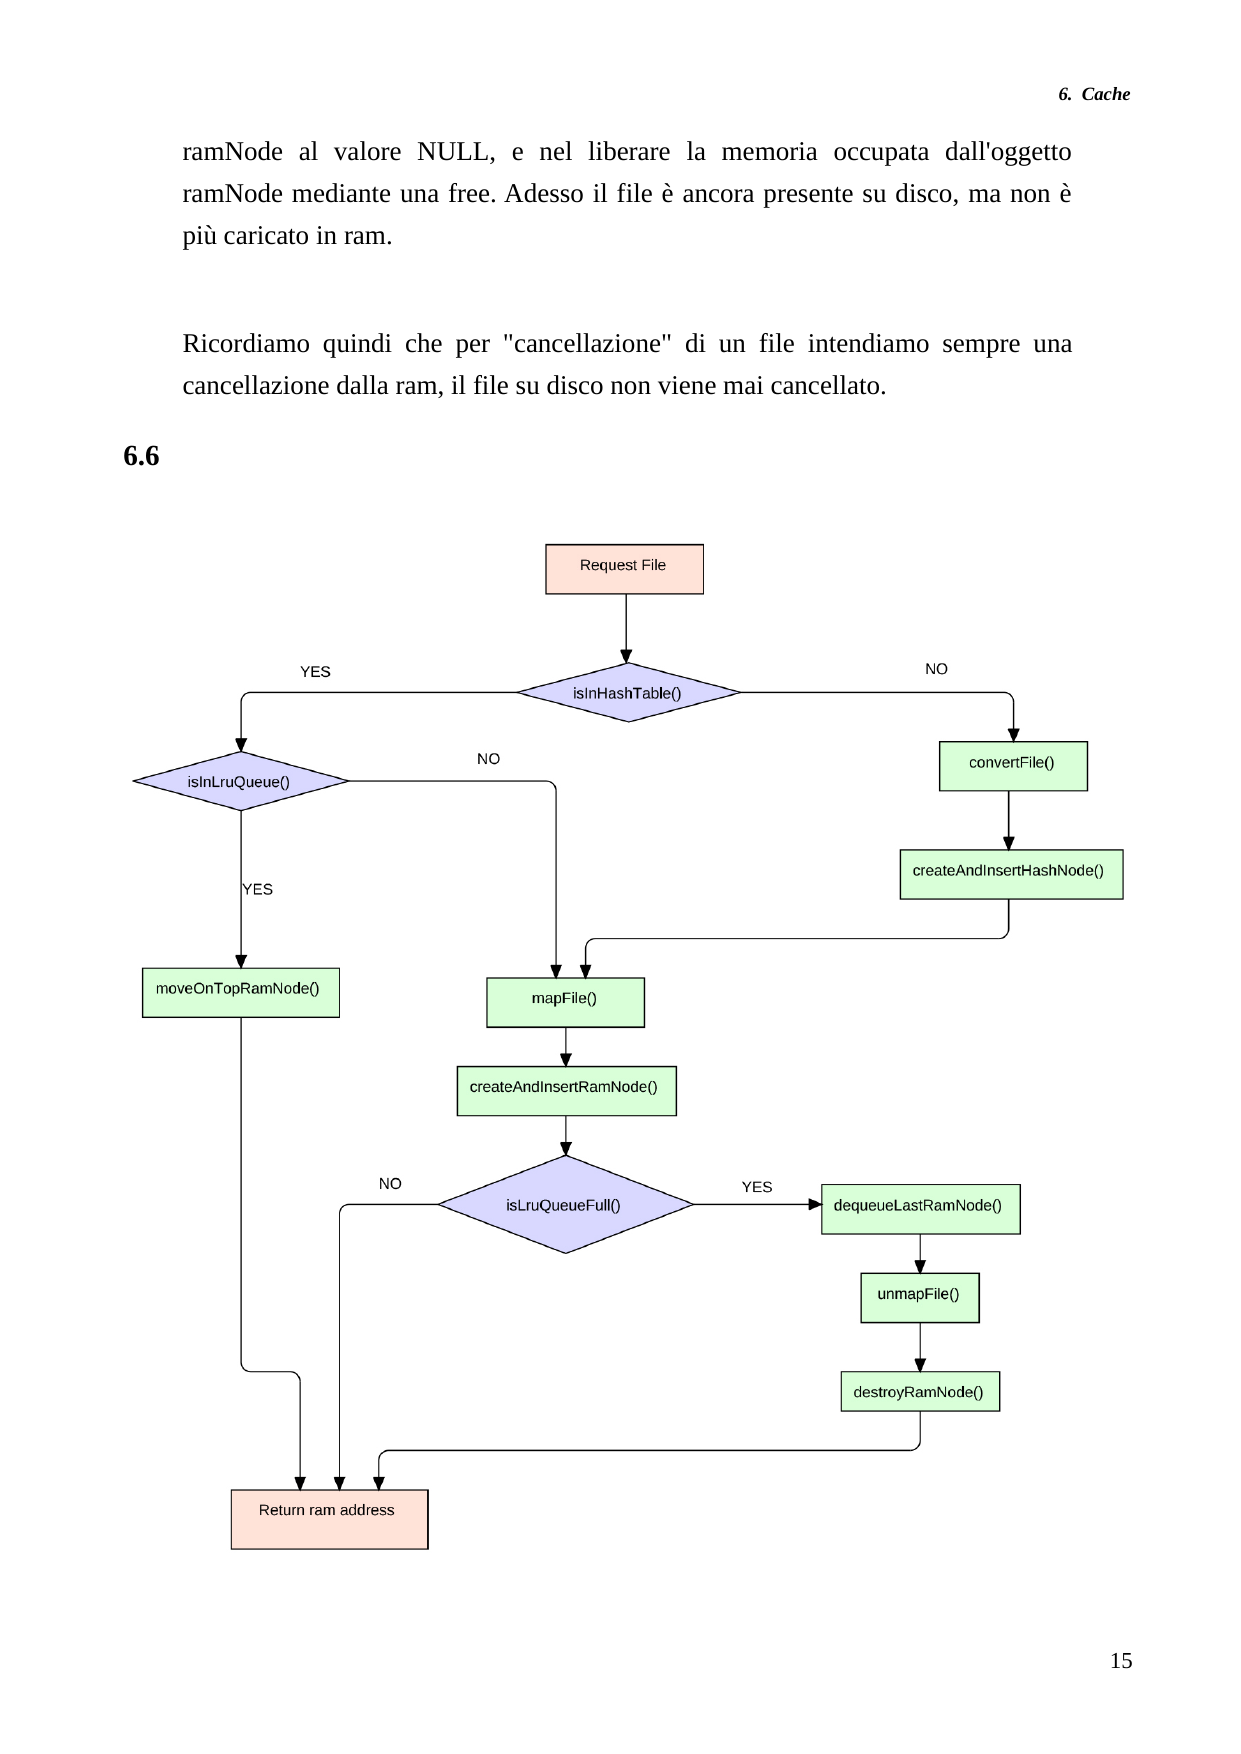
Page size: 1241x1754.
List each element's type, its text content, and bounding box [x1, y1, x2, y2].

picture [125, 537, 1130, 1556]
text Ricordiamo quindi che per "cancellazione" di un file intendiamo sempre una cancellazione dalla ram, il file su disco non viene mai cancellato. [182, 327, 1073, 400]
text ramNode al valore NULL, e nel liberare la memoria occupata dall'oggetto ramNode mediante una free. Adesso il file è ancora presente su disco, ma non è più caricato in ram. [182, 135, 1073, 251]
